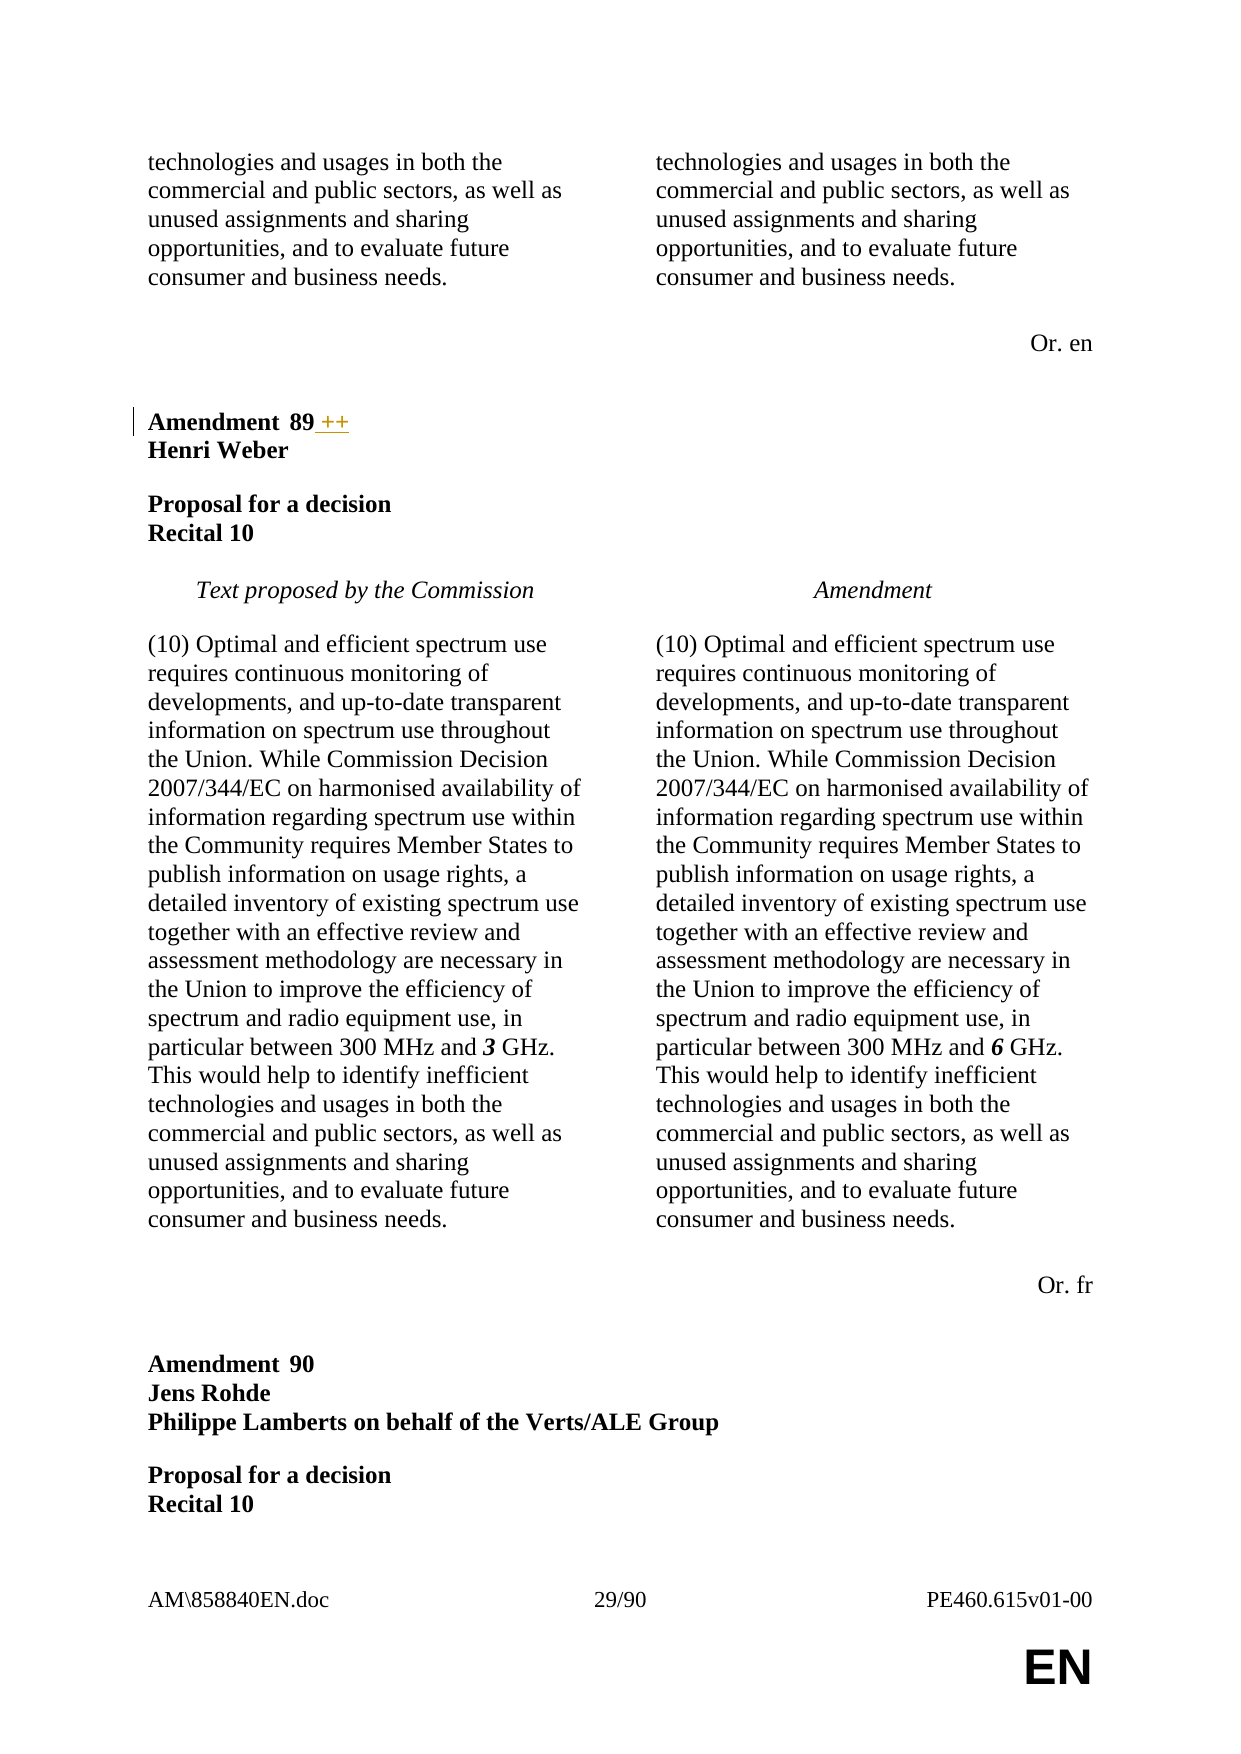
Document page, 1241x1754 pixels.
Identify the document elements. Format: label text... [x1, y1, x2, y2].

text <Article>Recital 10 </Article> [148, 518, 1093, 547]
text <Members>Henri Weber</Members> [148, 436, 1093, 464]
table_cell (10) Optimal and efficient spectrum use requires continuous monitoring of developments, and up-to-date transparent information on spectrum use throughout the Union. While Commission Decision 2007/344/EC on harmonised availability of information regarding spectrum use within the Community requires Member States to publish information on usage rights, a detailed inventory of existing spectrum use together with an effective review and assessment methodology are necessary in the Union to improve the efficiency of spectrum and radio equipment use, in particular between 300 MHz and 6 GHz. This would help to identify inefficient technologies and usages in both the commercial and public sectors, as well as unused assignments and sharing opportunities, and to evaluate future consumer and business needs. [620, 629, 1128, 1246]
text <Amend>Amendment <NumAm>90</NumAm> [148, 1349, 1093, 1378]
text <DocAmend>Proposal for a decision</DocAmend> [148, 489, 1093, 518]
text Or. <Original>{EN}en</Original> [148, 328, 1093, 357]
text <Amend>Amendment <NumAm>89 ++</NumAm> [148, 407, 1093, 436]
text <Article>Recital 10 </Article> [148, 1489, 1093, 1518]
text <Members>Jens Rohde</Members> [148, 1378, 1093, 1407]
table_header [112, 547, 1128, 576]
text Or. <Original>{FR}fr</Original> [148, 1271, 1093, 1299]
table_cell technologies and usages in both the commercial and public sectors, as well as unused assignments and sharing opportunities, and to evaluate future consumer and business needs. [112, 147, 620, 303]
table_cell Text proposed by the Commission [112, 576, 620, 629]
text <Members>Philippe Lamberts</Members><AuNomDe>{Verts/ALE} on behalf of the Verts/ALE Group</AuNomDe> [148, 1407, 1093, 1436]
table_cell Amendment [620, 576, 1128, 629]
text <DocAmend>Proposal for a decision</DocAmend> [148, 1461, 1093, 1489]
table_cell (10) Optimal and efficient spectrum use requires continuous monitoring of developments, and up-to-date transparent information on spectrum use throughout the Union. While Commission Decision 2007/344/EC on harmonised availability of information regarding spectrum use within the Community requires Member States to publish information on usage rights, a detailed inventory of existing spectrum use together with an effective review and assessment methodology are necessary in the Union to improve the efficiency of spectrum and radio equipment use, in particular between 300 MHz and 3 GHz. This would help to identify inefficient technologies and usages in both the commercial and public sectors, as well as unused assignments and sharing opportunities, and to evaluate future consumer and business needs. [112, 629, 620, 1246]
table_cell technologies and usages in both the commercial and public sectors, as well as unused assignments and sharing opportunities, and to evaluate future consumer and business needs. [620, 147, 1128, 303]
